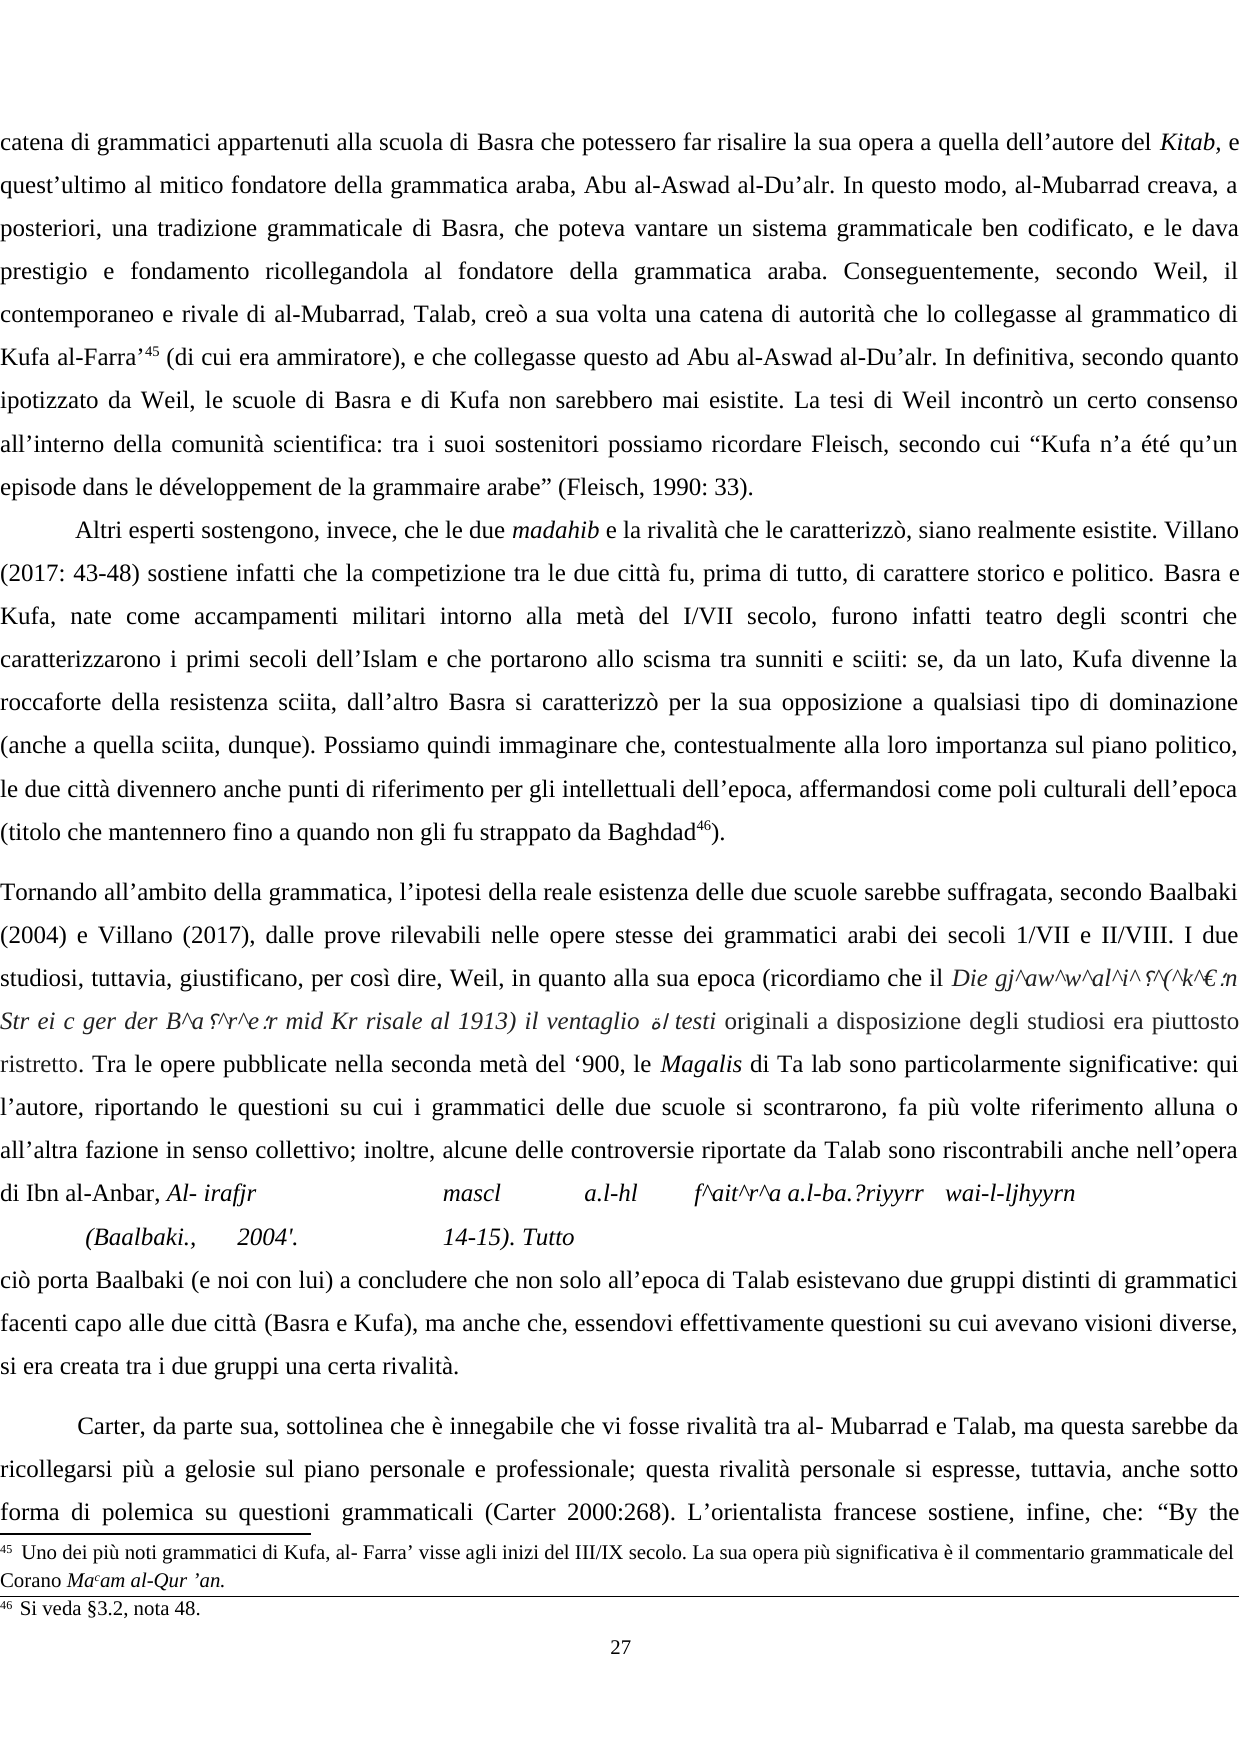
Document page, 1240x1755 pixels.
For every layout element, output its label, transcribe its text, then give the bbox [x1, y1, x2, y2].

text Tornando all’ambito della grammatica, l’ipotesi della reale esistenza delle due scuole sarebbe suffragata, secondo Baalbaki (2004) e Villano (2017), dalle prove rilevabili nelle opere stesse dei grammatici arabi dei secoli 1/VII e II/VIII. I due studiosi, tuttavia, giustificano, per così dire, Weil, in quanto alla sua epoca (ricordiamo che il Die gj^aw^w^al^i^؟^(^k^€؛n Str ei c ger der B^a؟^r^e؛r mid Kr risale al 1913) il ventaglio اة testi originali a disposizione degli studiosi era piuttosto ristretto. Tra le opere pubblicate nella seconda metà del ‘900, le Magalis di Ta lab sono particolarmente significative: qui l’autore, riportando le questioni su cui i grammatici delle due scuole si scontrarono, fa più volte riferimento alluna o all’altra fazione in senso collettivo; inoltre, alcune delle controversie riportate da Talab sono riscontrabili anche nell’opera di Ibn al-Anbar, Al- irafjr mascl a.l-hl f^ait^r^a a.l-ba.?riyyrr wai-l-ljhyyrn (Baalbaki., 2004'. 14-15). Tutto [0, 877, 1239, 1250]
text catena di grammatici appartenuti alla scuola di Basra che potessero far risalire la sua opera a quella dell’autore del Kitab, e quest’ultimo al mitico fondatore della grammatica araba, Abu al-Aswad al-Du’alr. In questo modo, al-Mubarrad creava, a posteriori, una tradizione grammaticale di Basra, che poteva vantare un sistema grammaticale ben codificato, e le dava prestigio e fondamento ricollegandola al fondatore della grammatica araba. Conseguentemente, secondo Weil, il contemporaneo e rivale di al-Mubarrad, Talab, creò a sua volta una catena di autorità che lo collegasse al grammatico di Kufa al-Farra’ (di cui era ammiratore), e che collegasse questo ad Abu al-Aswad al-Du’alr. In definitiva, secondo quanto ipotizzato da Weil, le scuole di Basra e di Kufa non sarebbero mai esistite. La tesi di Weil incontrò un certo consenso all’interno della comunità scientifica: tra i suoi sostenitori possiamo ricordare Fleisch, secondo cui “Kufa n’a été qu’un episode dans le développement de la grammaire arabe” (Fleisch, 1990: 33). [0, 127, 1239, 501]
text ciò porta Baalbaki (e noi con lui) a concludere che non solo all’epoca di Talab esistevano due gruppi distinti di grammatici facenti capo alle due città (Basra e Kufa), ma anche che, essendovi effettivamente questioni su cui avevano visioni diverse, si era creata tra i due gruppi una certa rivalità. [0, 1265, 1239, 1380]
text Altri esperti sostengono, invece, che le due madahib e la rivalità che le caratterizzò, siano realmente esistite. Villano (2017: 43-48) sostiene infatti che la competizione tra le due città fu, prima di tutto, di carattere storico e politico. Basra e Kufa, nate come accampamenti militari intorno alla metà del I/VII secolo, furono infatti teatro degli scontri che caratterizzarono i primi secoli dell’Islam e che portarono allo scisma tra sunniti e sciiti: se, da un lato, Kufa divenne la roccaforte della resistenza sciita, dall’altro Basra si caratterizzò per la sua opposizione a qualsiasi tipo di dominazione (anche a quella sciita, dunque). Possiamo quindi immaginare che, contestualmente alla loro importanza sul piano politico, le due città divennero anche punti di riferimento per gli intellettuali dell’epoca, affermandosi come poli culturali dell’epoca (titolo che mantennero fino a quando non gli fu strappato da Baghdad). [0, 515, 1239, 846]
text Uno dei più noti grammatici di Kufa, al- Farra’ visse agli inizi del III/IX secolo. La sua opera più significativa è il commentario grammaticale del Corano Macam al-Qur ’an. [0, 1540, 1239, 1592]
text Carter, da parte sua, sottolinea che è innegabile che vi fosse rivalità tra al- Mubarrad e Talab, ma questa sarebbe da ricollegarsi più a gelosie sul piano personale e professionale; questa rivalità personale si espresse, tuttavia, anche sotto forma di polemica su questioni grammaticali (Carter 2000:268). L’orientalista francese sostiene, infine, che: “By the [0, 1411, 1239, 1526]
text Si veda §3.2, nota 48. [0, 1597, 1239, 1620]
